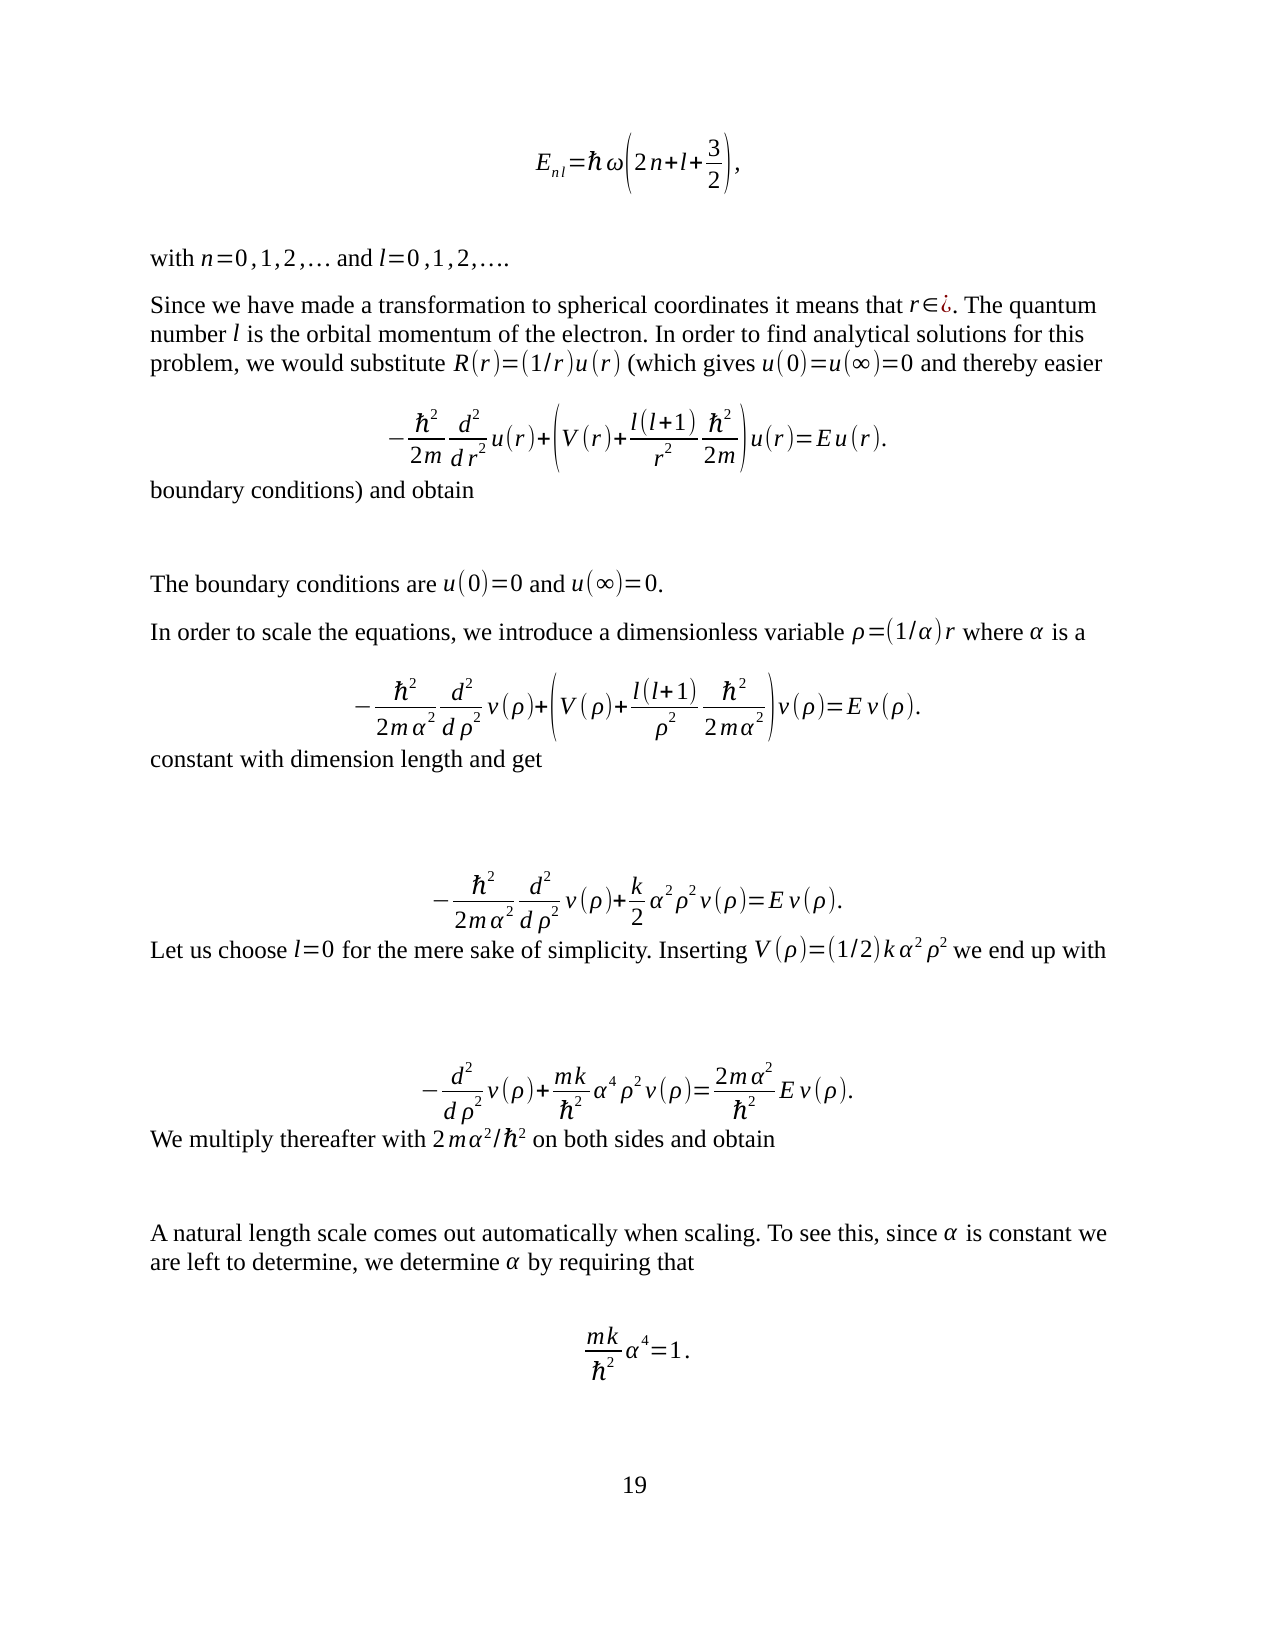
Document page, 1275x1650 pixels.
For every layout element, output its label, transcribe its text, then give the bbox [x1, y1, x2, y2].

text In order to scale the equations, we introduce a dimensionless variable where is a constant with dimension length and get [150, 616, 1125, 773]
text The boundary conditions are and . [150, 568, 1125, 598]
text Since we have made a transformation to spherical coordinates it means that . The quantum number is the orbital momentum of the electron. In order to find analytical solutions for this problem, we would substitute (which gives and thereby easier boundary conditions) and obtain [150, 290, 1125, 504]
text with and . [150, 243, 1125, 272]
text A natural length scale comes out automatically when scaling. To see this, since is constant we are left to determine, we determine by requiring that [150, 1218, 1125, 1276]
text We multiply thereafter with on both sides and obtain [150, 1029, 1125, 1153]
text Let us choose for the mere sake of simplicity. Inserting we end up with [150, 837, 1125, 965]
